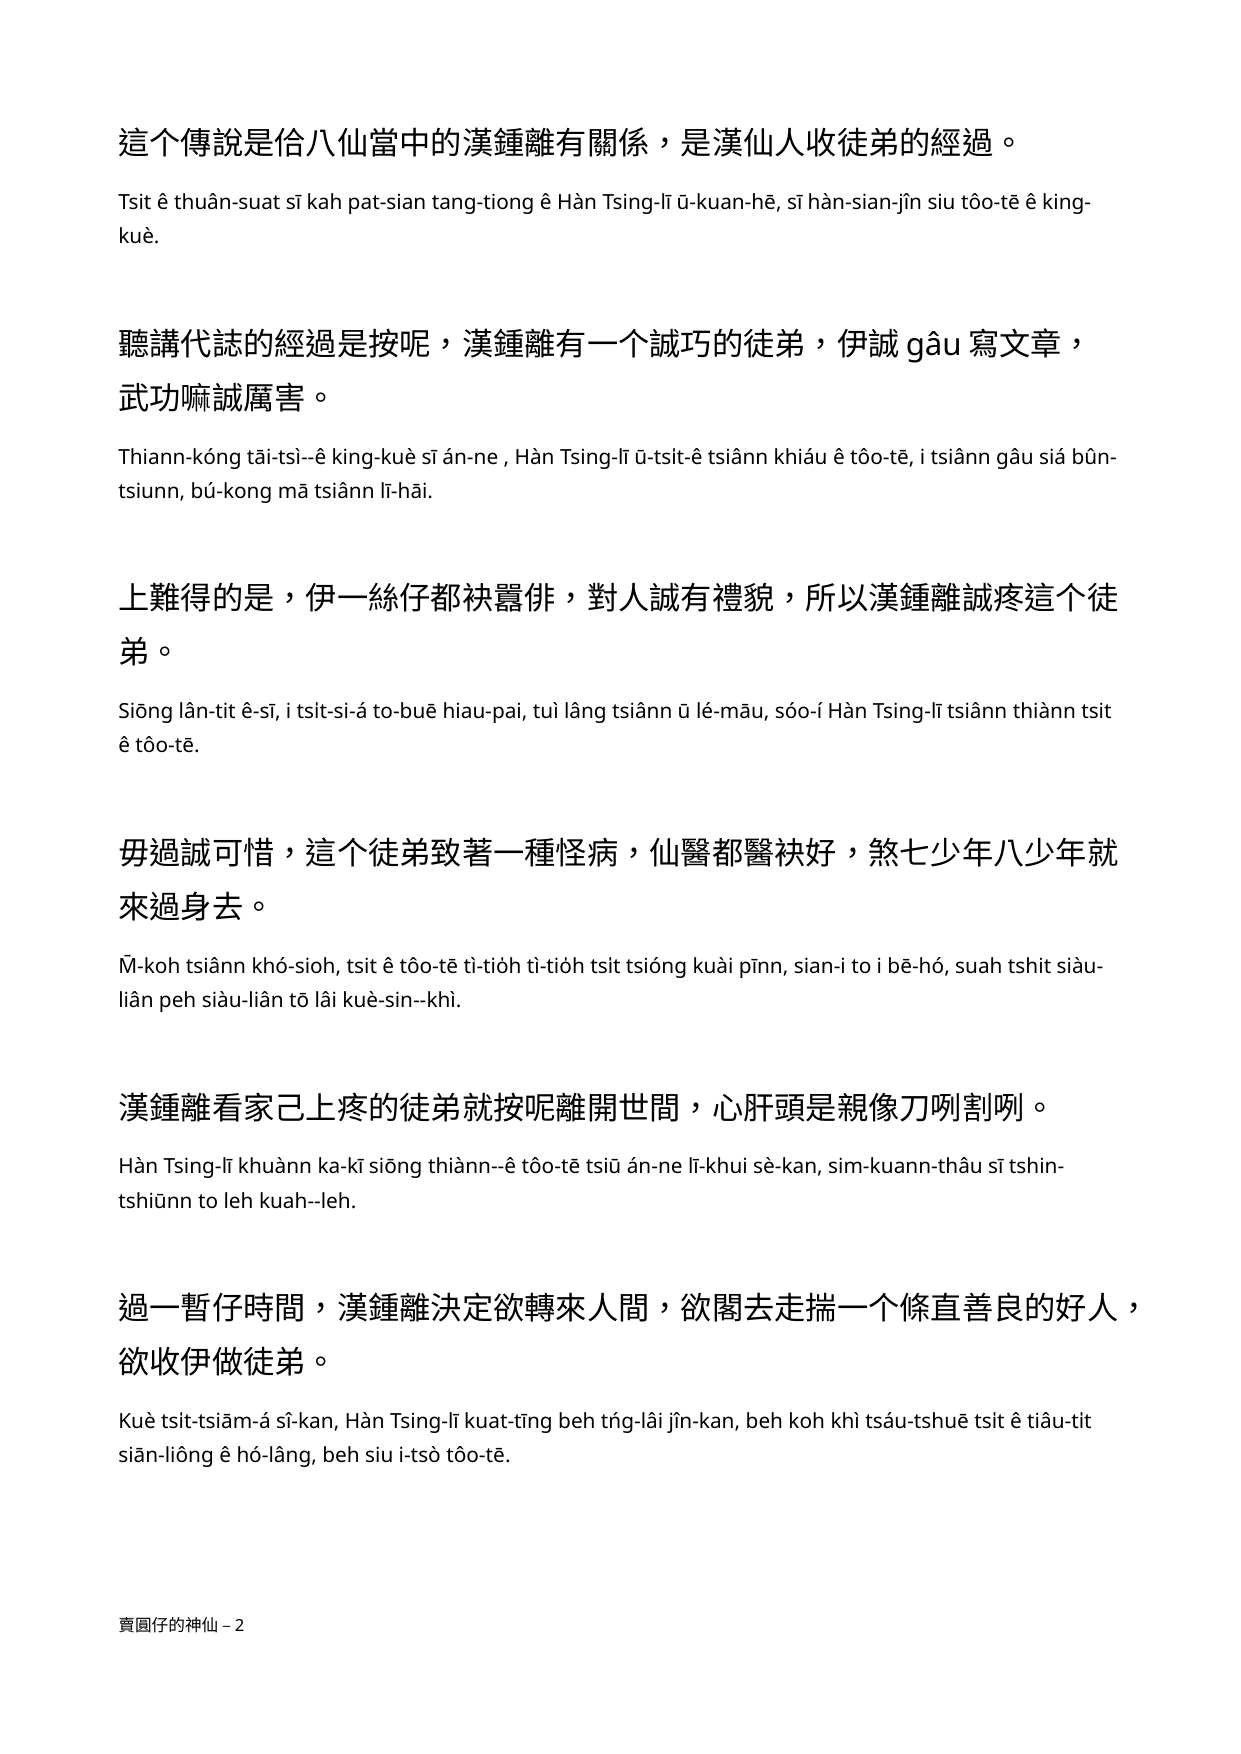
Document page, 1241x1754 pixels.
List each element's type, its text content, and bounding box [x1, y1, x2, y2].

text 過一暫仔時間，漢鍾離決定欲轉來人間，欲閣去走揣一个條直善良的好人，欲收伊做徒弟。 [118, 1283, 1122, 1383]
text Thiann-kóng tāi-tsì--ê king-kuè sī án-ne , Hàn Tsing-lī ū-tsi̍t-ê tsiânn khiáu ê tôo-tē, i tsiânn gâu siá bûn-tsiunn, bú-kong mā tsiânn lī-hāi. [118, 442, 1122, 504]
text 毋過誠可惜，這个徒弟致著一種怪病，仙醫都醫袂好，煞七少年八少年就來過身去。 [118, 828, 1122, 928]
text 這个傳說是佮八仙當中的漢鍾離有關係，是漢仙人收徒弟的經過。 [118, 118, 1122, 163]
text 上難得的是，伊一絲仔都袂囂俳，對人誠有禮貌，所以漢鍾離誠疼這个徒弟。 [118, 573, 1122, 673]
text Hàn Tsing-lī khuànn ka-kī siōng thiànn--ê tôo-tē tsiū án-ne lī-khui sè-kan, sim-kuann-thâu sī tshin-tshiūnn to leh kuah--leh. [118, 1152, 1122, 1214]
text 聽講代誌的經過是按呢，漢鍾離有一个誠巧的徒弟，伊誠gâu寫文章，武功嘛誠厲害。 [118, 319, 1122, 418]
text Kuè tsi̍t-tsiām-á sî-kan, Hàn Tsing-lī kuat-tīng beh tńg-lâi jîn-kan, beh koh khì tsáu-tshuē tsi̍t ê tiâu-ti̍t siān-liông ê hó-lâng, beh siu i-tsò tôo-tē. [118, 1406, 1122, 1469]
text Tsit ê thuân-suat sī kah pat-sian tang-tiong ê Hàn Tsing-lī ū-kuan-hē, sī hàn-sian-jîn siu tôo-tē ê king-kuè. [118, 187, 1122, 249]
text Siōng lân-tit ê-sī, i tsi̍t-si-á to-buē hiau-pai, tuì lâng tsiânn ū lé-māu, sóo-í Hàn Tsing-lī tsiânn thiànn tsit ê tôo-tē. [118, 696, 1122, 759]
text M̄-koh tsiânn khó-sioh, tsit ê tôo-tē tì-tio̍h tì-tio̍h tsi̍t tsióng kuài pīnn, sian-i to i bē-hó, suah tshit siàu-liân peh siàu-liân tō lâi kuè-sin--khì. [118, 951, 1122, 1014]
text 漢鍾離看家己上疼的徒弟就按呢離開世間，心肝頭是親像刀咧割咧。 [118, 1083, 1122, 1128]
